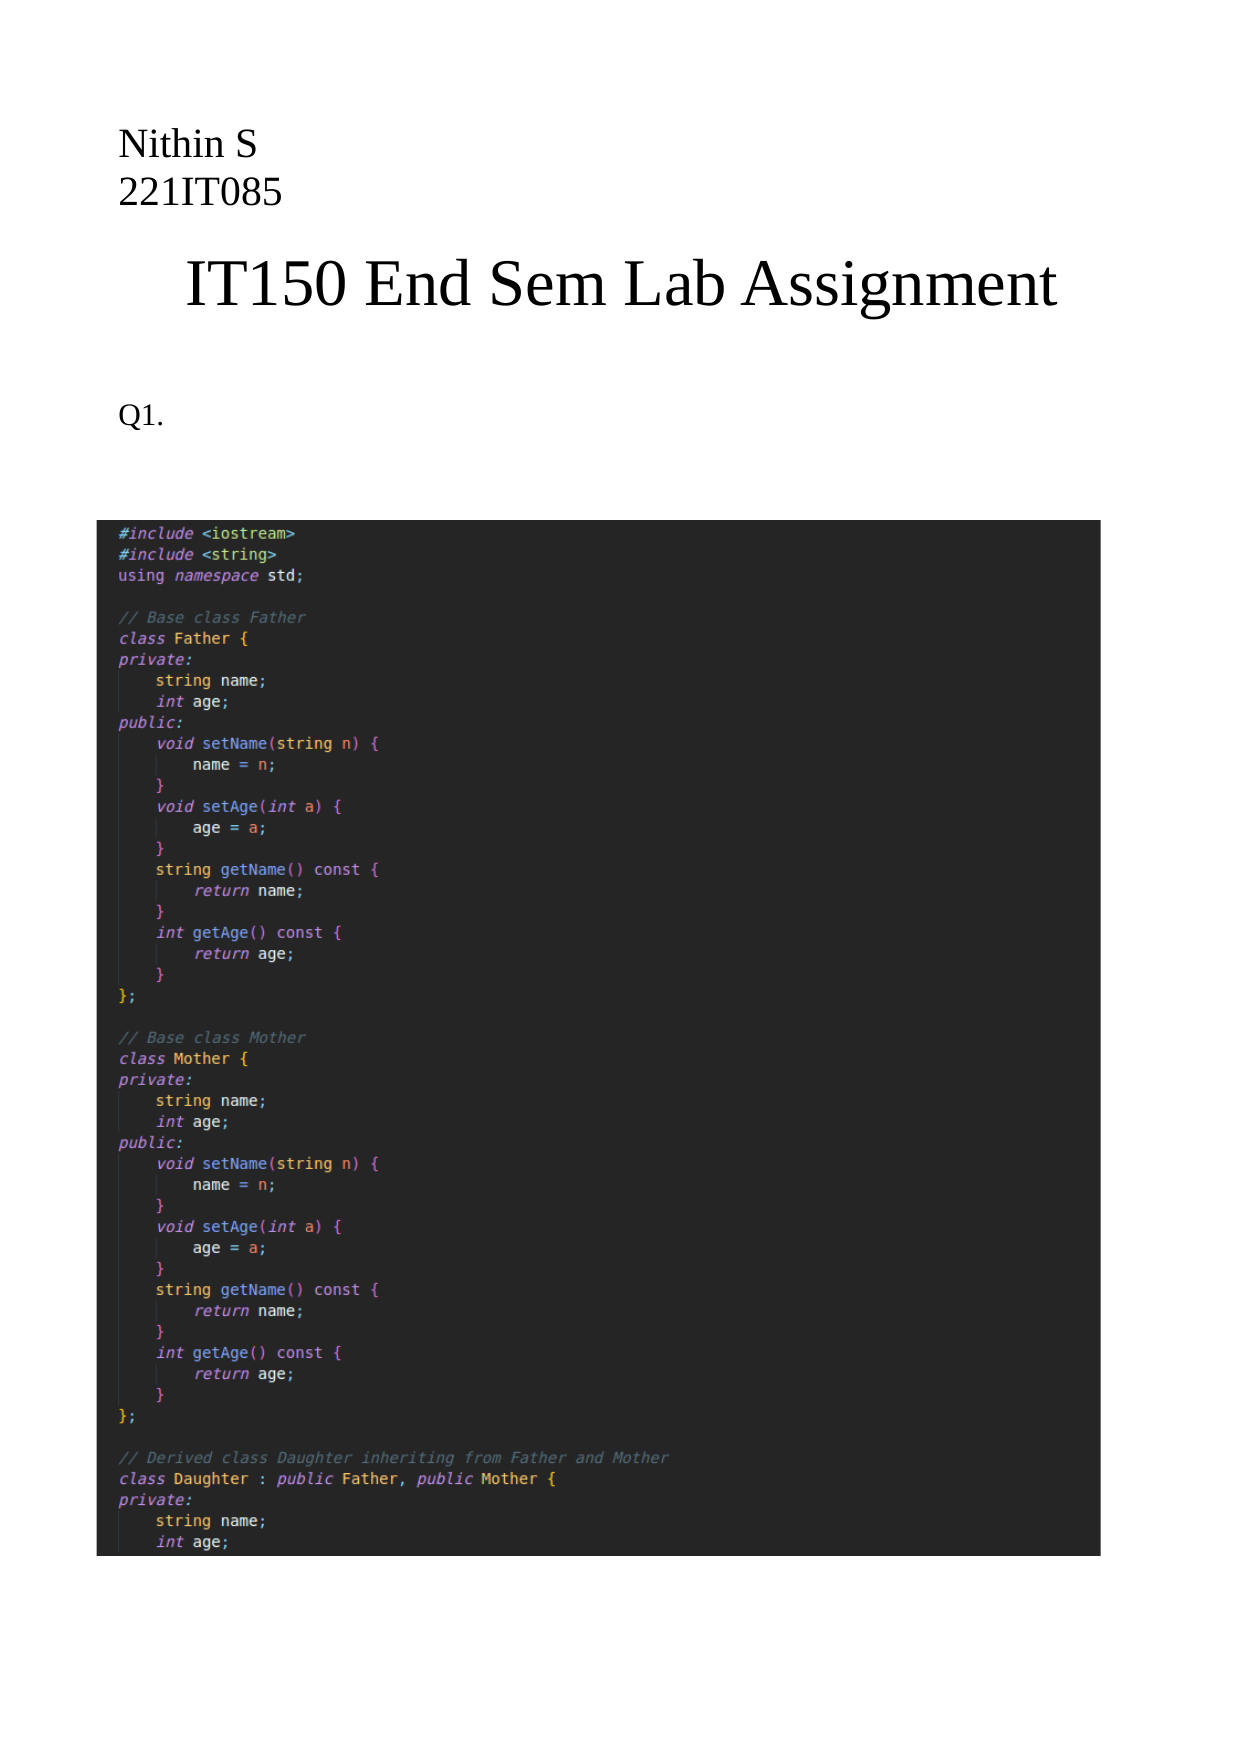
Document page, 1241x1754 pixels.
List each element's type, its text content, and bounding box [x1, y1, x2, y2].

text Nithin S [118, 118, 1122, 166]
picture [96, 520, 1101, 1556]
text 221IT085 [118, 166, 1122, 214]
text Q1. [118, 396, 1122, 432]
text IT150 End Sem Lab Assignment [118, 243, 1122, 319]
